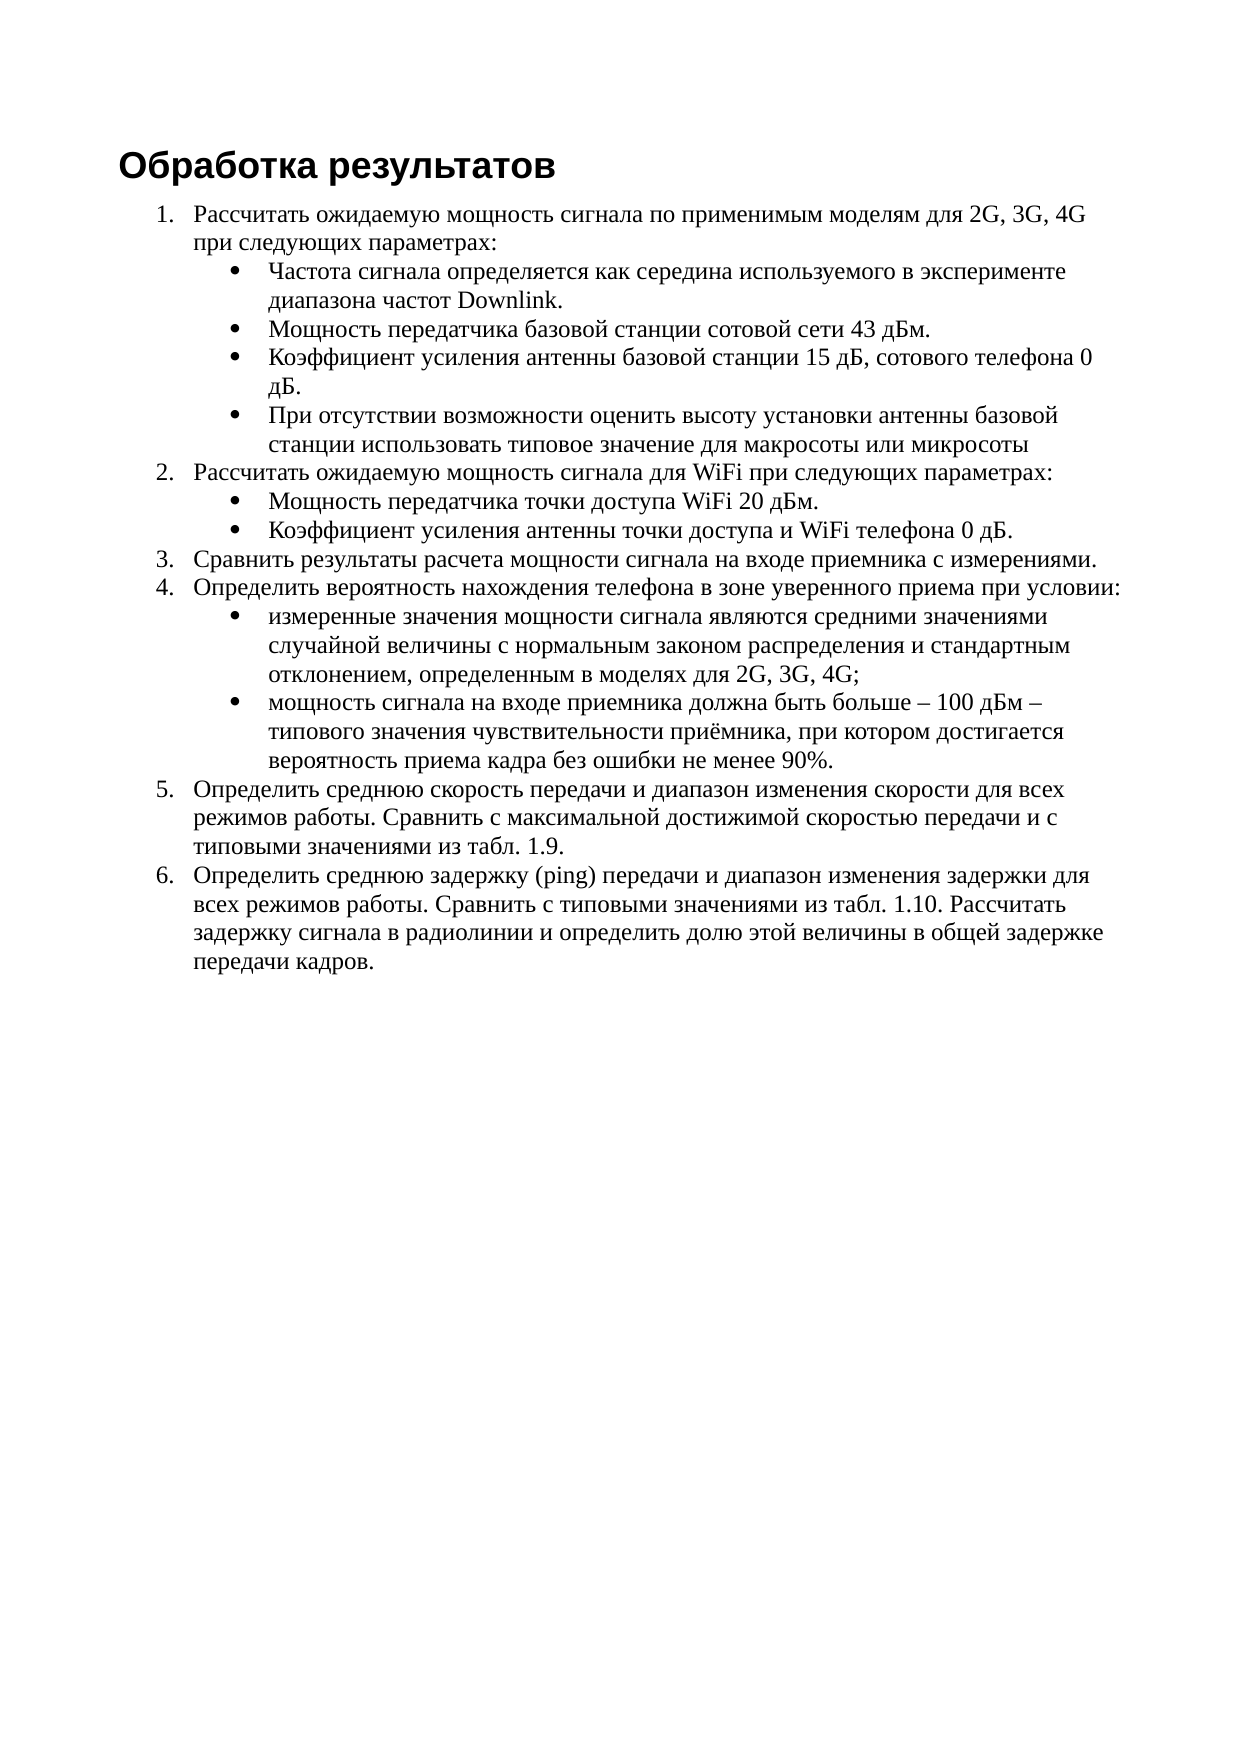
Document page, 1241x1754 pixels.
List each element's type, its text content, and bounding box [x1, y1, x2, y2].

list Рассчитать ожидаемую мощность сигнала по применимым моделям для 2G, 3G, 4G при следующих параметрах: [156, 199, 1122, 256]
list При отсутствии возможности оценить высоту установки антенны базовой станции использовать типовое значение для макросоты или микросоты [231, 400, 1122, 457]
list Коэффициент усиления антенны точки доступа и WiFi телефона 0 дБ. [231, 515, 1122, 544]
list Рассчитать ожидаемую мощность сигнала для WiFi при следующих параметрах: [156, 457, 1122, 486]
subtitle Обработка результатов [118, 143, 1122, 186]
list Мощность передатчика точки доступа WiFi 20 дБм. [231, 486, 1122, 515]
list Определить вероятность нахождения телефона в зоне уверенного приема при условии: [156, 572, 1122, 601]
list Сравнить результаты расчета мощности сигнала на входе приемника с измерениями. [156, 544, 1122, 572]
list Мощность передатчика базовой станции сотовой сети 43 дБм. [231, 314, 1122, 342]
list Определить среднюю скорость передачи и диапазон изменения скорости для всех режимов работы. Сравнить с максимальной достижимой скоростью передачи и с типовыми значениями из табл. 1.9. [156, 774, 1122, 860]
list мощность сигнала на входе приемника должна быть больше – 100 дБм – типового значения чувствительности приёмника, при котором достигается вероятность приема кадра без ошибки не менее 90%. [231, 687, 1122, 774]
list Частота сигнала определяется как середина используемого в эксперименте диапазона частот Downlink. [231, 256, 1122, 314]
list Определить среднюю задержку (ping) передачи и диапазон изменения задержки для всех режимов работы. Сравнить с типовыми значениями из табл. 1.10. Рассчитать задержку сигнала в радиолинии и определить долю этой величины в общей задержке передачи кадров. [156, 860, 1122, 975]
list измеренные значения мощности сигнала являются средними значениями случайной величины с нормальным законом распределения и стандартным отклонением, определенным в моделях для 2G, 3G, 4G; [231, 601, 1122, 687]
list Коэффициент усиления антенны базовой станции 15 дБ, сотового телефона 0 дБ. [231, 342, 1122, 400]
